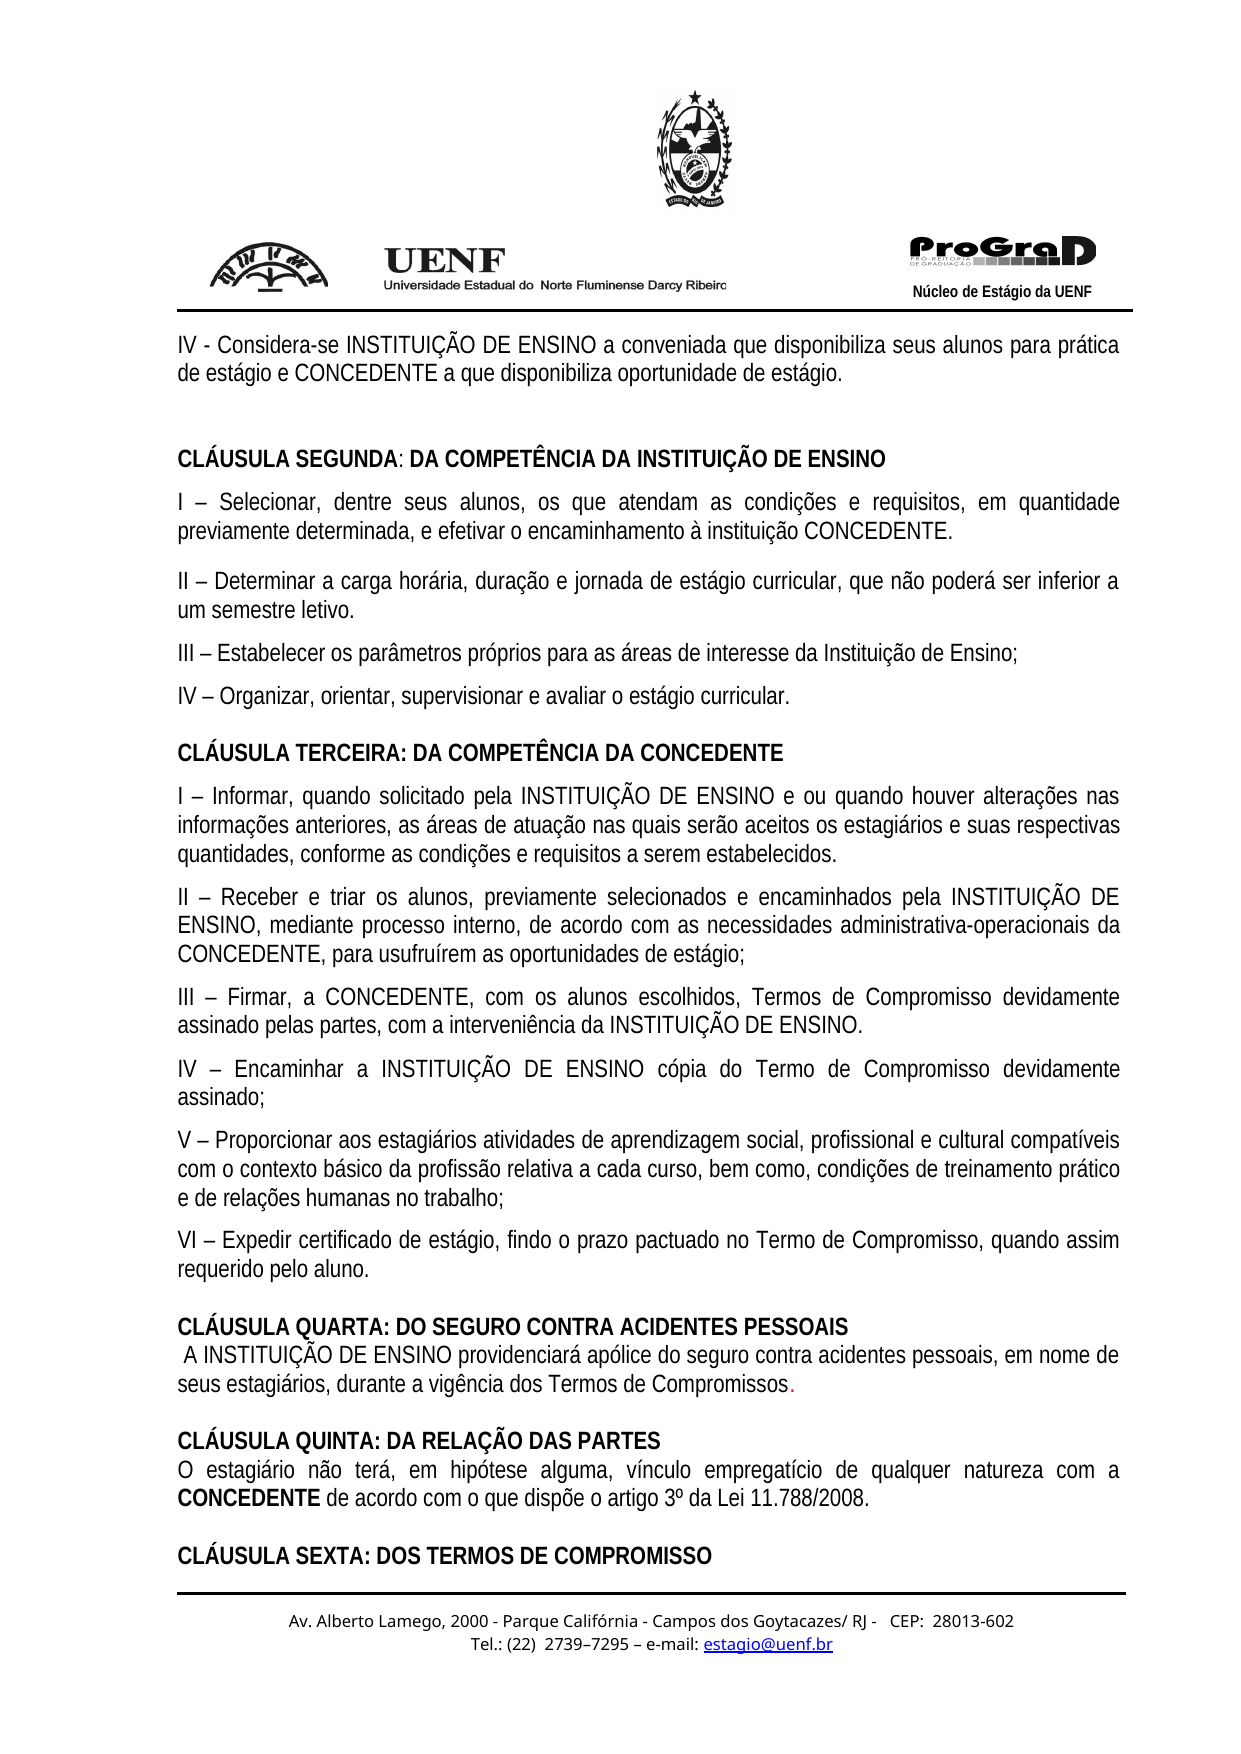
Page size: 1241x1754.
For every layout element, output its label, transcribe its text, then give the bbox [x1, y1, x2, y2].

text II – Determinar a carga horária, duração e jornada de estágio curricular, que não poderá ser inferior a um semestre letivo. [177, 566, 1122, 623]
text CLÁUSULA SEGUNDA: DA COMPETÊNCIA DA INSTITUIÇÃO DE ENSINO [177, 444, 1122, 473]
text III – Estabelecer os parâmetros próprios para as áreas de interesse da Instituição de Ensino; [177, 638, 1122, 667]
picture [653, 84, 736, 214]
text IV - Considera-se INSTITUIÇÃO DE ENSINO a conveniada que disponibiliza seus alunos para prática de estágio e CONCEDENTE a que disponibiliza oportunidade de estágio. [177, 330, 1122, 387]
text II – Receber e triar os alunos, previamente selecionados e encaminhados pela INSTITUIÇÃO DE ENSINO, mediante processo interno, de acordo com as necessidades administrativa-operacionais da CONCEDENTE, para usufruírem as oportunidades de estágio; [177, 882, 1122, 967]
text III – Firmar, a CONCEDENTE, com os alunos escolhidos, Termos de Compromisso devidamente assinado pelas partes, com a interveniência da INSTITUIÇÃO DE ENSINO. [177, 982, 1122, 1039]
text CLÁUSULA SEXTA: DOS TERMOS DE COMPROMISSO [177, 1541, 1122, 1569]
text IV – Organizar, orientar, supervisionar e avaliar o estágio curricular. [177, 681, 1122, 709]
text VI – Expedir certificado de estágio, findo o prazo pactuado no Termo de Compromisso, quando assim requerido pelo aluno. [177, 1226, 1122, 1283]
text V – Proporcionar aos estagiários atividades de aprendizagem social, profissional e cultural compatíveis com o contexto básico da profissão relativa a cada curso, bem como, condições de treinamento prático e de relações humanas no trabalho; [177, 1125, 1122, 1211]
text A INSTITUIÇÃO DE ENSINO providenciará apólice do seguro contra acidentes pessoais, em nome de seus estagiários, durante a vigência dos Termos de Compromissos. [177, 1340, 1122, 1397]
picture [209, 242, 328, 292]
text I – Selecionar, dentre seus alunos, os que atendam as condições e requisitos, em quantidade previamente determinada, e efetivar o encaminhamento à instituição CONCEDENTE. [177, 487, 1122, 545]
text I – Informar, quando solicitado pela INSTITUIÇÃO DE ENSINO e ou quando houver alterações nas informações anteriores, as áreas de atuação nas quais serão aceitos os estagiários e suas respectivas quantidades, conforme as condições e requisitos a serem estabelecidos. [177, 781, 1122, 867]
text CLÁUSULA TERCEIRA: DA COMPETÊNCIA DA CONCEDENTE [177, 738, 1122, 767]
text O estagiário não terá, em hipótese alguma, vínculo empregatício de qualquer natureza com a CONCEDENTE de acordo com o que dispõe o artigo 3º da Lei 11.788/2008. [177, 1455, 1122, 1512]
text IV – Encaminhar a INSTITUIÇÃO DE ENSINO cópia do Termo de Compromisso devidamente assinado; [177, 1053, 1122, 1111]
text CLÁUSULA QUARTA: DO SEGURO CONTRA ACIDENTES PESSOAIS [177, 1311, 1122, 1340]
picture [384, 248, 727, 292]
text CLÁUSULA QUINTA: DA RELAÇÃO DAS PARTES [177, 1426, 1122, 1455]
